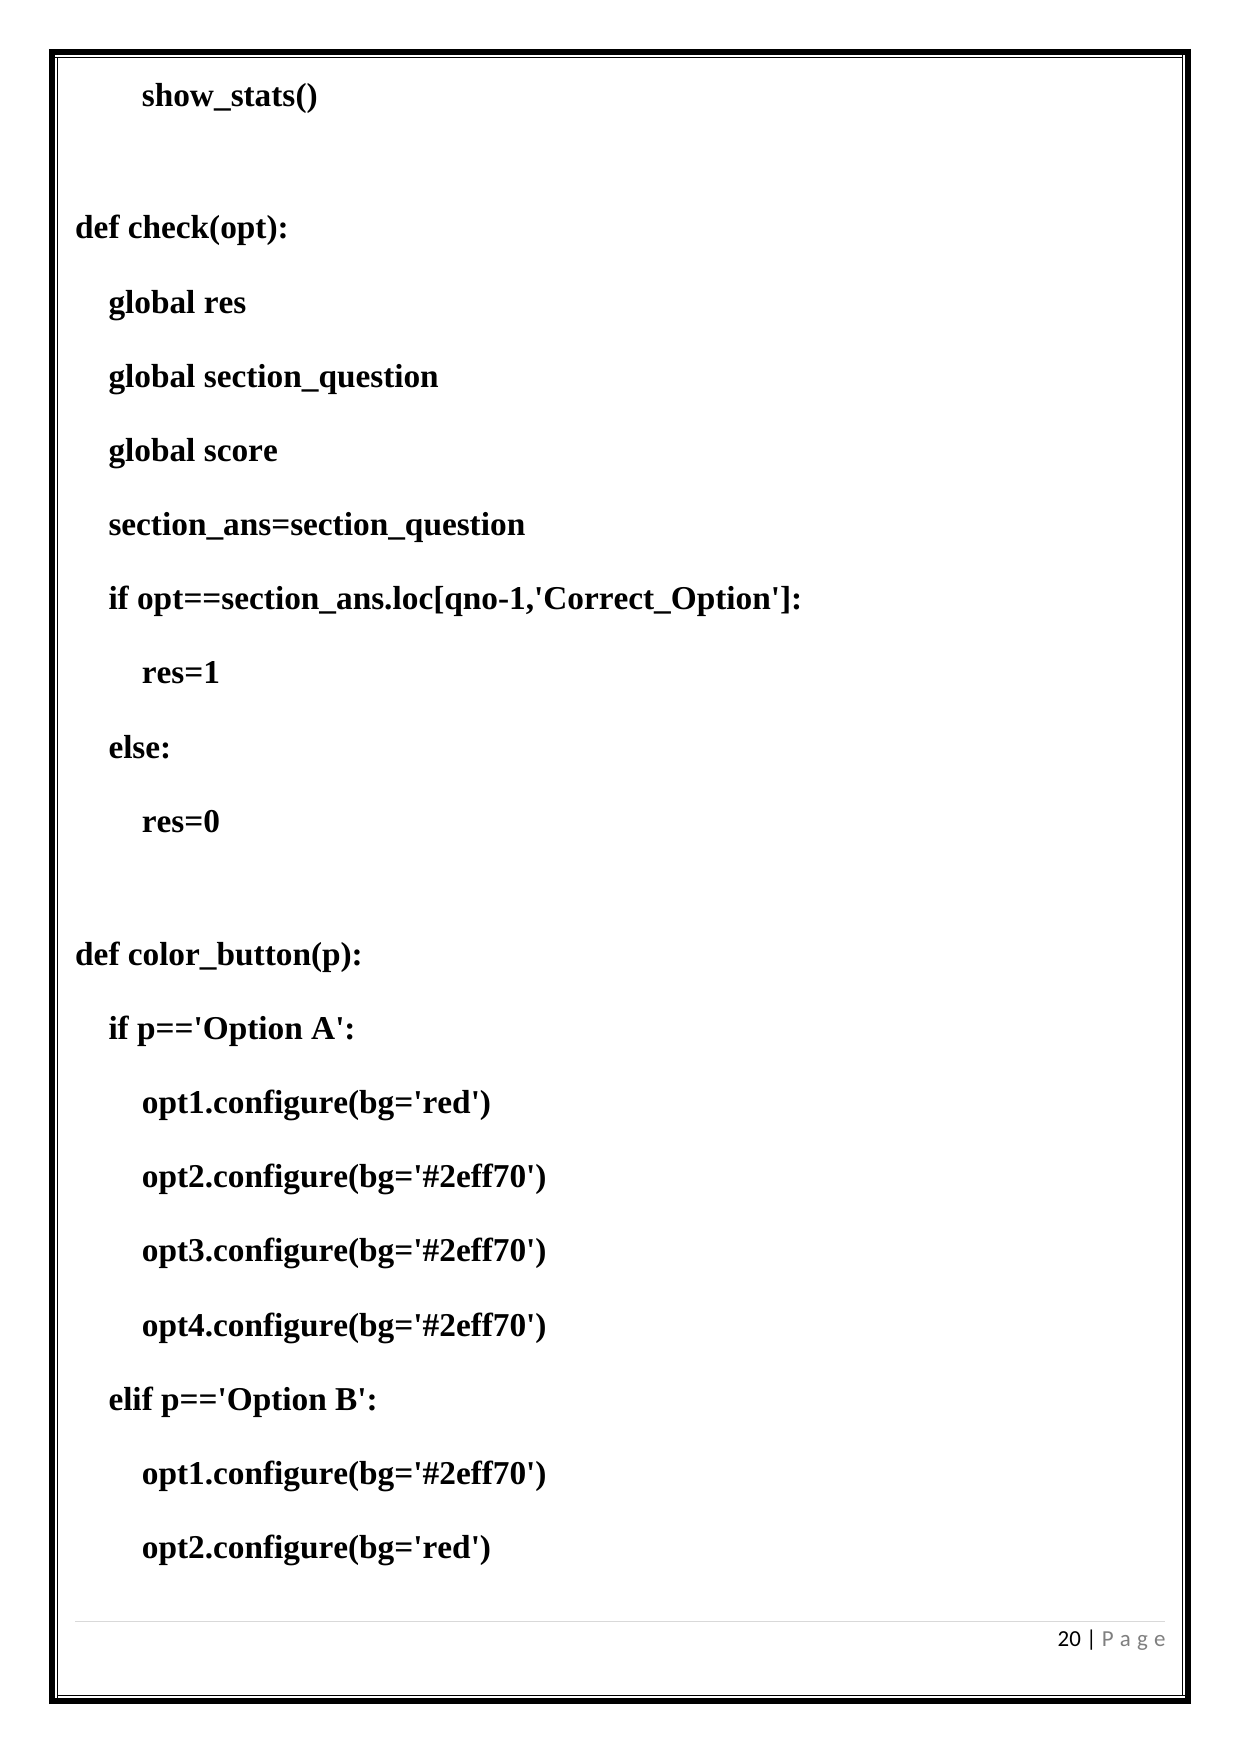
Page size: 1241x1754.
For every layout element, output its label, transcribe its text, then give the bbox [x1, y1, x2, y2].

text opt1.configure(bg='#2eff70') [75, 1453, 1165, 1491]
text opt2.configure(bg='red') [75, 1527, 1165, 1566]
text show_stats() [75, 75, 1165, 113]
text def color_button(p): [75, 934, 1165, 972]
text elif p=='Option B': [75, 1379, 1165, 1417]
text opt3.configure(bg='#2eff70') [75, 1231, 1165, 1269]
text global res [75, 282, 1165, 320]
text global section_question [75, 356, 1165, 394]
text opt2.configure(bg='#2eff70') [75, 1156, 1165, 1195]
text opt4.configure(bg='#2eff70') [75, 1305, 1165, 1343]
text section_ans=section_question [75, 504, 1165, 543]
text else: [75, 727, 1165, 765]
text if p=='Option A': [75, 1008, 1165, 1046]
text opt1.configure(bg='red') [75, 1082, 1165, 1121]
text def check(opt): [75, 208, 1165, 246]
text res=1 [75, 653, 1165, 691]
text global score [75, 430, 1165, 469]
text res=0 [75, 801, 1165, 839]
text if opt==section_ans.loc[qno-1,'Correct_Option']: [75, 579, 1165, 617]
